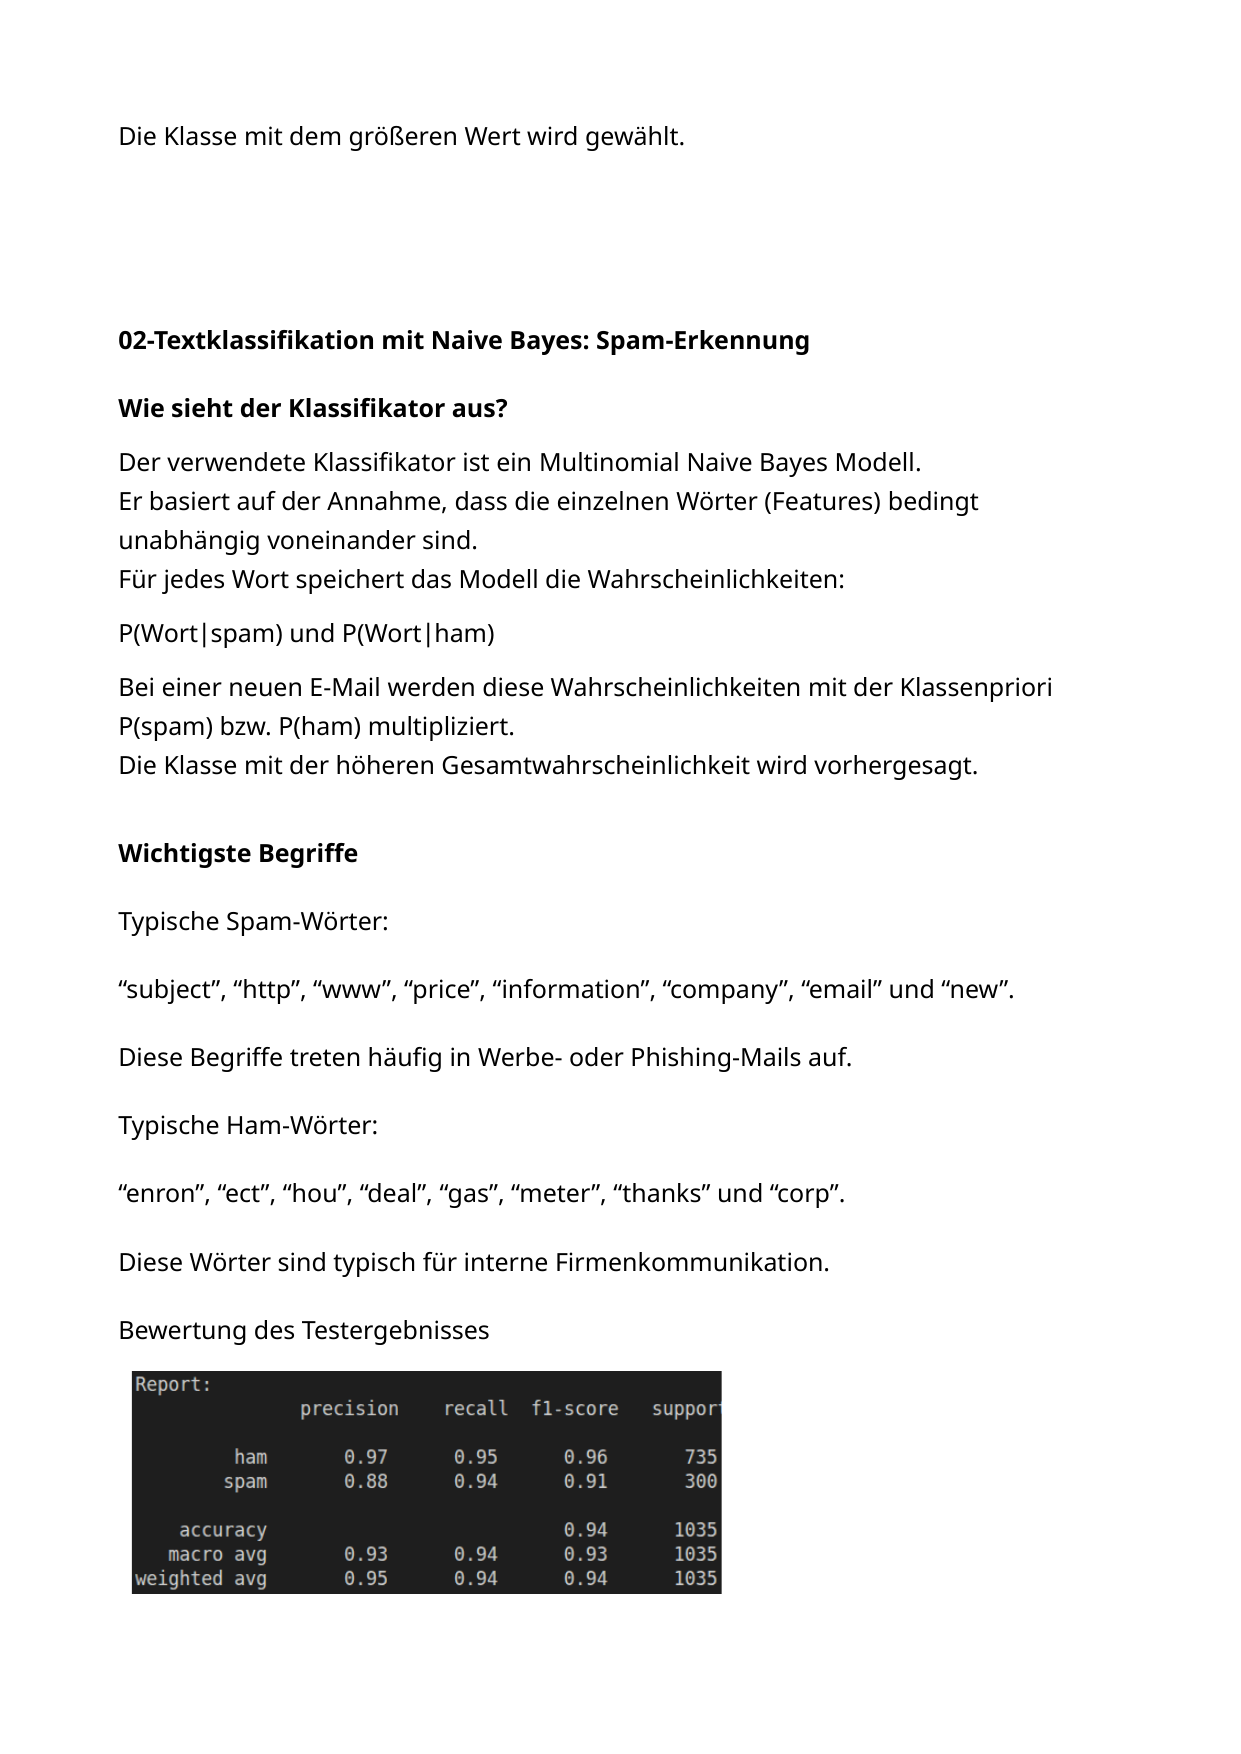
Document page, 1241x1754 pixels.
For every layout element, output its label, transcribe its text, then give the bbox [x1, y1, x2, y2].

text “subject”, “http”, “www”, “price”, “information”, “company”, “email” und “new”. [118, 972, 1122, 1006]
text Wichtigste Begriffe [118, 836, 1122, 869]
text Wie sieht der Klassifikator aus? [118, 391, 1122, 425]
text 02-Textklassifikation mit Naive Bayes: Spam-Erkennung [118, 322, 1122, 357]
text Der verwendete Klassifikator ist ein Multinomial Naive Bayes Modell. Er basiert auf der Annahme, dass die einzelnen Wörter (Features) bedingt unabhängig voneinander sind. Für jedes Wort speichert das Modell die Wahrscheinlichkeiten: [118, 444, 1122, 596]
text P(Wort∣spam) und P(Wort∣ham) [118, 616, 1122, 650]
picture [131, 1371, 722, 1594]
text Bei einer neuen E-Mail werden diese Wahrscheinlichkeiten mit der Klassenpriori P(spam) bzw. P(ham) multipliziert. Die Klasse mit der höheren Gesamtwahrscheinlichkeit wird vorhergesagt. [118, 669, 1122, 782]
text Bewertung des Testergebnisses [118, 1312, 1122, 1346]
text Typische Spam-Wörter: [118, 904, 1122, 938]
text Diese Begriffe treten häufig in Werbe- oder Phishing-Mails auf. [118, 1040, 1122, 1074]
text Die Klasse mit dem größeren Wert wird gewählt. [118, 118, 1122, 152]
text Typische Ham-Wörter: [118, 1108, 1122, 1142]
text Diese Wörter sind typisch für interne Firmenkommunikation. [118, 1244, 1122, 1278]
text “enron”, “ect”, “hou”, “deal”, “gas”, “meter”, “thanks” und “corp”. [118, 1176, 1122, 1210]
